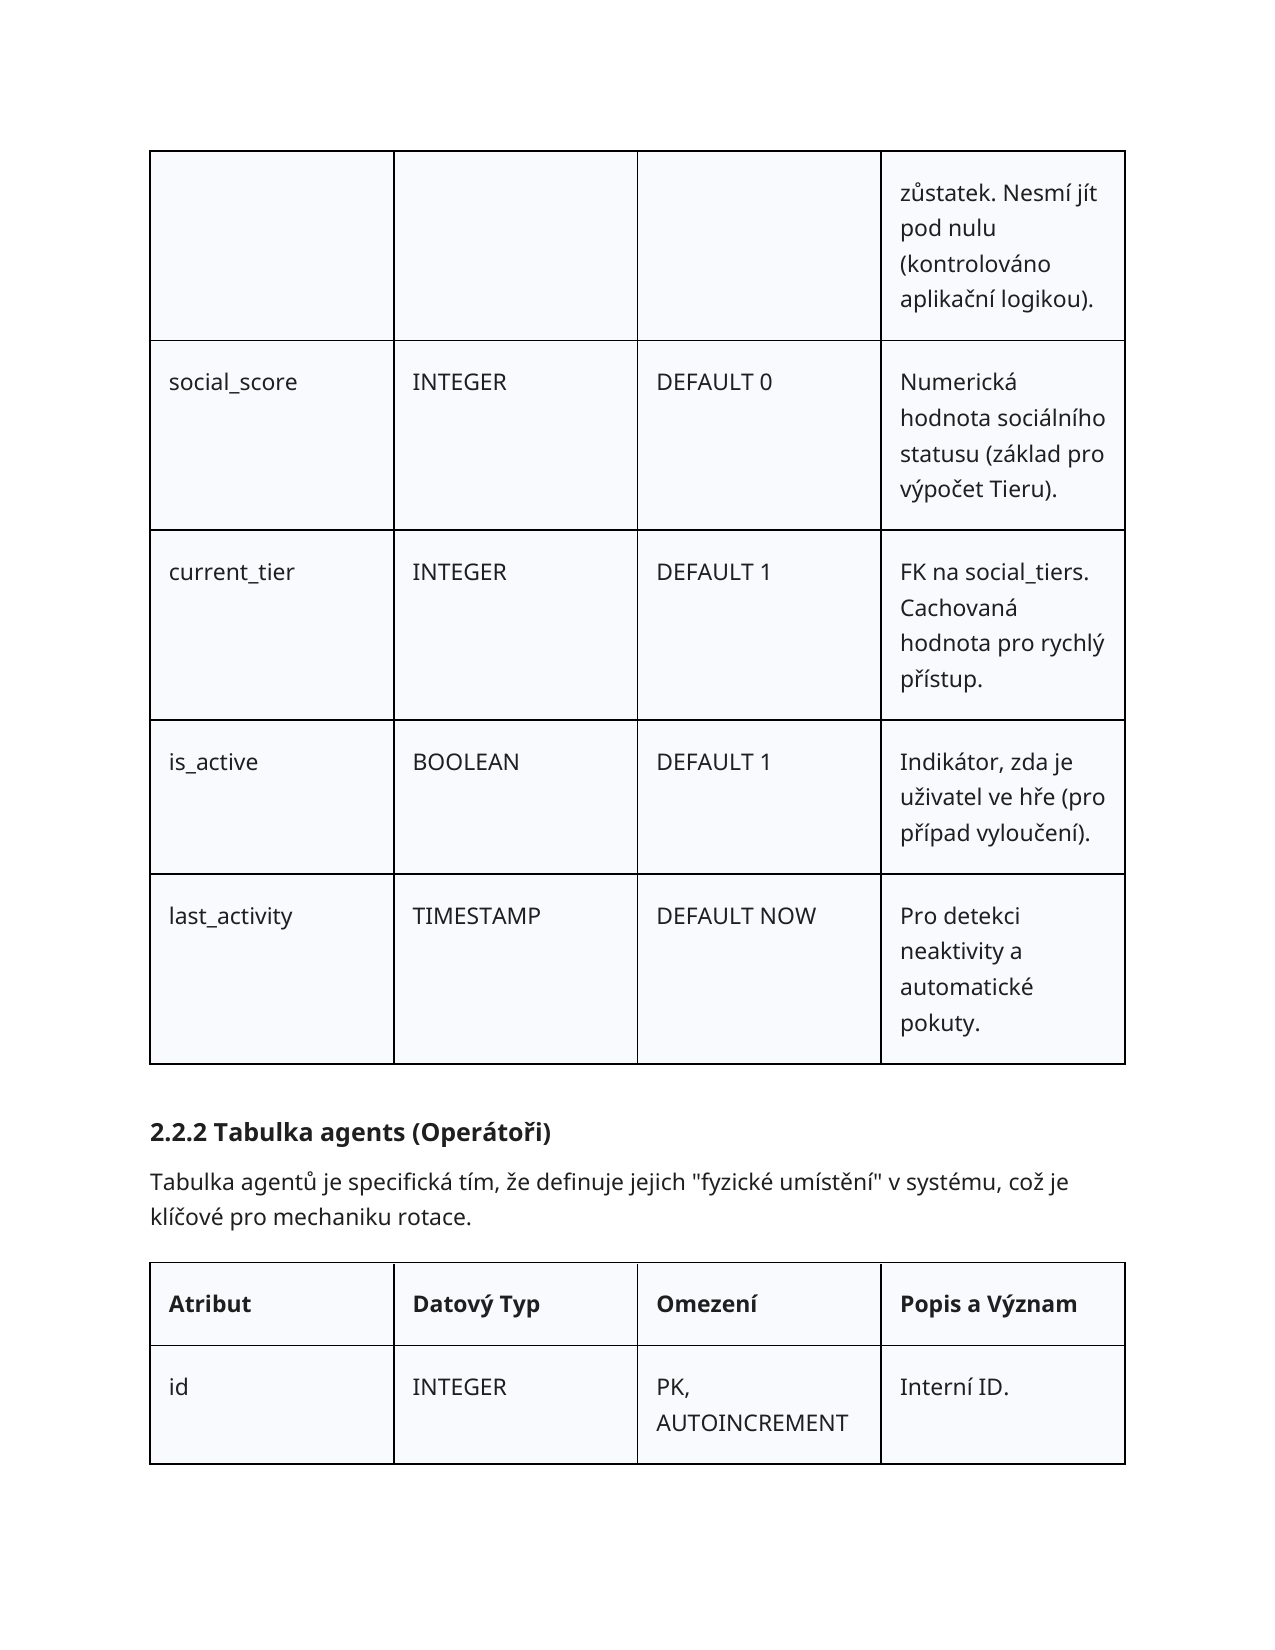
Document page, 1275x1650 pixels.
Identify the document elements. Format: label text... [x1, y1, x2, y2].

table_cell DEFAULT 0 [638, 341, 880, 529]
table_cell DEFAULT 1 [638, 721, 880, 873]
table_cell social_score [151, 341, 393, 529]
table_cell INTEGER [395, 531, 637, 719]
table_header Omezení [638, 1263, 881, 1345]
table_cell INTEGER [395, 341, 637, 529]
table_cell Pro detekci neaktivity a automatické pokuty. [882, 875, 1124, 1063]
table_header Popis a Význam [882, 1263, 1124, 1345]
table_cell Numerická hodnota sociálního statusu (základ pro výpočet Tieru). [882, 341, 1124, 529]
table_header Atribut [151, 1263, 394, 1345]
table_cell id [151, 1346, 393, 1463]
table_cell [395, 152, 637, 340]
table_cell is_active [151, 721, 393, 873]
table_cell DEFAULT NOW [638, 875, 880, 1063]
text Tabulka agentů je specifická tím, že definuje jejich "fyzické umístění" v systému, což je klíčové pro mechaniku rotace. [150, 1166, 1125, 1232]
table_cell Interní ID. [882, 1346, 1124, 1463]
subtitle 2.2.2 Tabulka agents (Operátoři) [150, 1114, 1125, 1148]
table_header Datový Typ [395, 1263, 637, 1345]
table_cell Indikátor, zda je uživatel ve hře (pro případ vyloučení). [882, 721, 1124, 873]
table_cell DEFAULT 1 [638, 531, 880, 719]
table_cell current_tier [151, 531, 393, 719]
table_cell TIMESTAMP [395, 875, 637, 1063]
table_cell [151, 152, 393, 340]
table_cell INTEGER [395, 1346, 637, 1463]
table_cell last_activity [151, 875, 393, 1063]
table_cell BOOLEAN [395, 721, 637, 873]
table_cell [638, 152, 880, 340]
table_cell PK, AUTOINCREMENT [638, 1346, 880, 1463]
table_cell FK na social_tiers. Cachovaná hodnota pro rychlý přístup. [882, 531, 1124, 719]
table_cell zůstatek. Nesmí jít pod nulu (kontrolováno aplikační logikou). [882, 152, 1124, 340]
